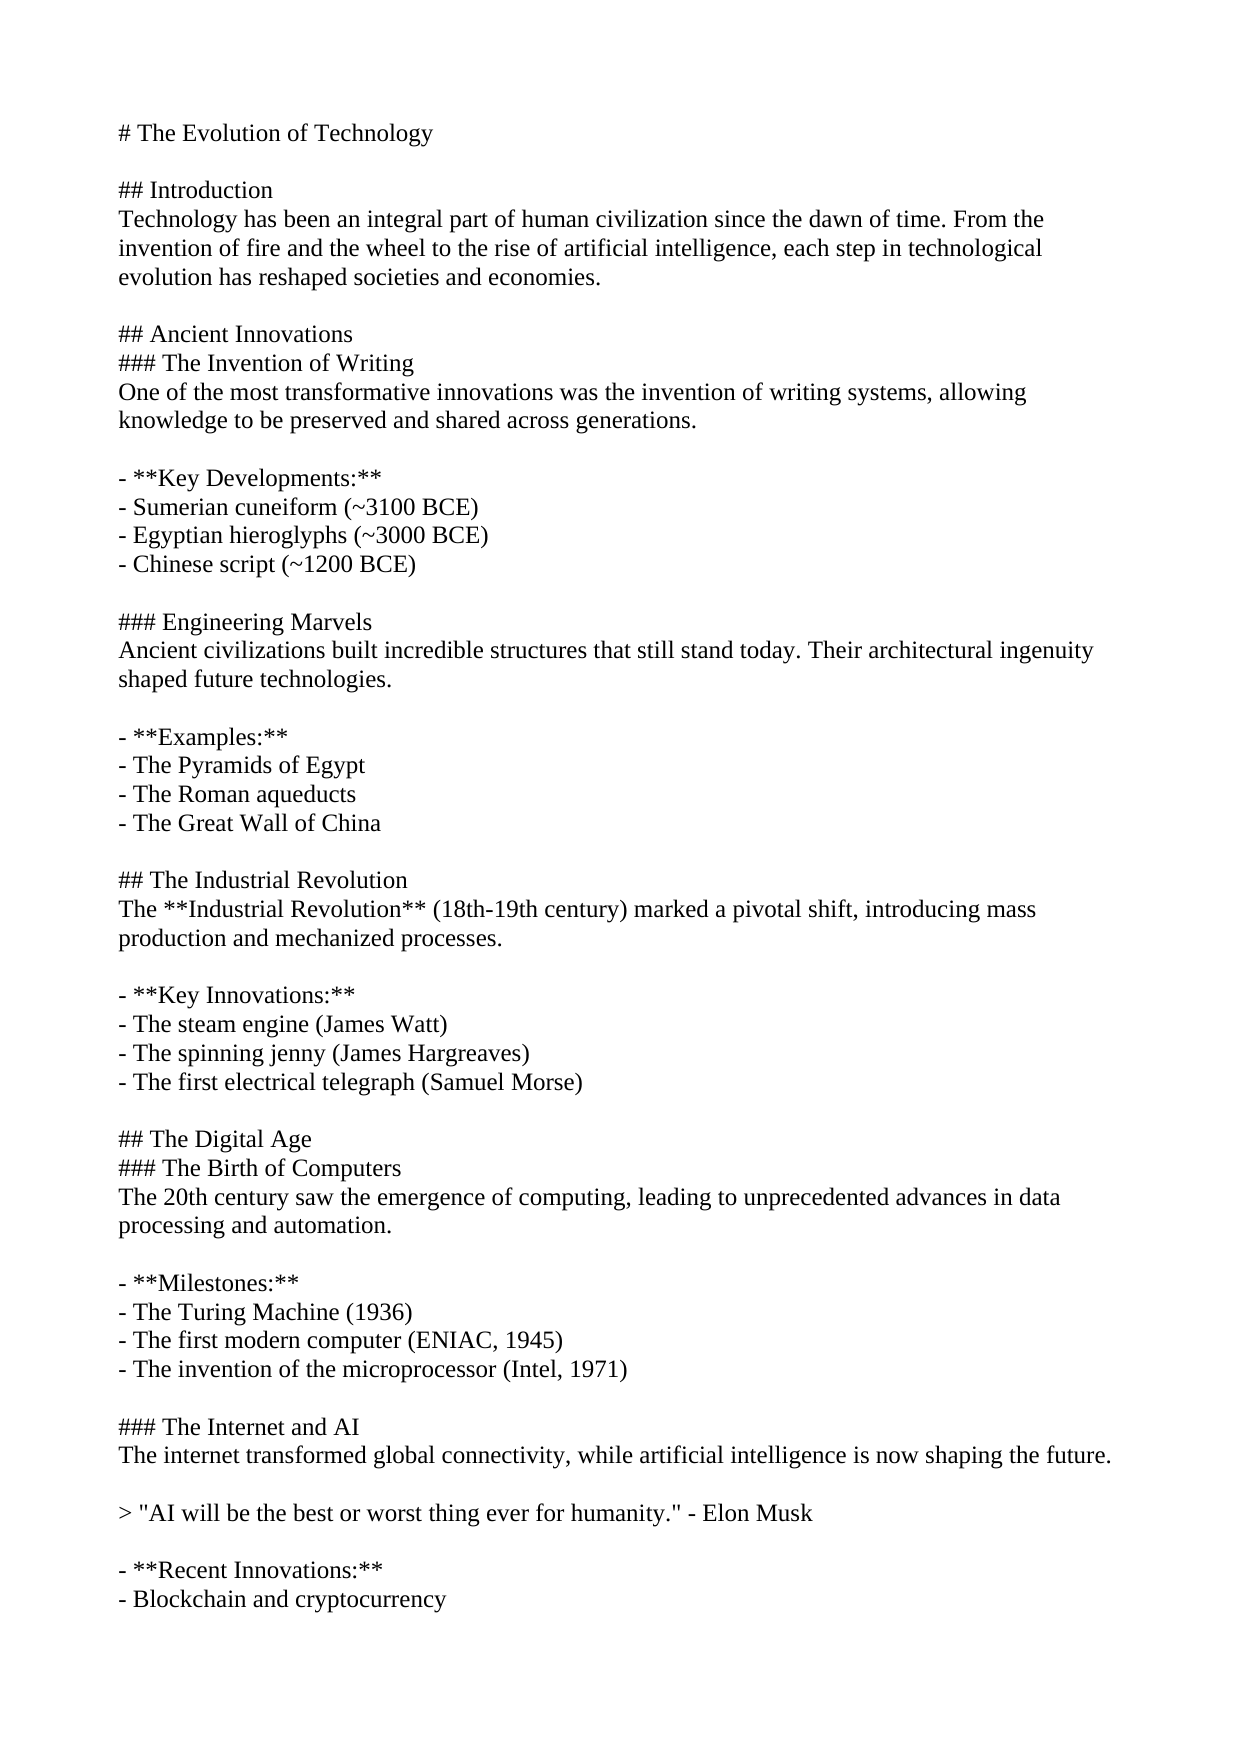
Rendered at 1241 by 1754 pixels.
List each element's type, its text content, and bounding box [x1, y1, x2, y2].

text ### Engineering Marvels [118, 607, 1122, 636]
text Technology has been an integral part of human civilization since the dawn of time. From the invention of fire and the wheel to the rise of artificial intelligence, each step in technological evolution has reshaped societies and economies. [118, 204, 1122, 291]
text - **Milestones:** [118, 1268, 1122, 1297]
text # The Evolution of Technology [118, 118, 1122, 147]
text - **Recent Innovations:** [118, 1556, 1122, 1584]
text - The spinning jenny (James Hargreaves) [118, 1038, 1122, 1067]
text ### The Birth of Computers [118, 1153, 1122, 1182]
text The 20th century saw the emergence of computing, leading to unprecedented advances in data processing and automation. [118, 1182, 1122, 1239]
text - The Pyramids of Egypt [118, 751, 1122, 779]
text - Sumerian cuneiform (~3100 BCE) [118, 492, 1122, 521]
text ### The Internet and AI [118, 1412, 1122, 1441]
text ## Introduction [118, 176, 1122, 204]
text - Blockchain and cryptocurrency [118, 1584, 1122, 1613]
text - The steam engine (James Watt) [118, 1009, 1122, 1038]
text - The invention of the microprocessor (Intel, 1971) [118, 1354, 1122, 1383]
text - **Key Developments:** [118, 463, 1122, 492]
text The **Industrial Revolution** (18th-19th century) marked a pivotal shift, introducing mass production and mechanized processes. [118, 894, 1122, 952]
text > "AI will be the best or worst thing ever for humanity." - Elon Musk [118, 1498, 1122, 1527]
text The internet transformed global connectivity, while artificial intelligence is now shaping the future. [118, 1441, 1122, 1469]
text - The first electrical telegraph (Samuel Morse) [118, 1067, 1122, 1096]
text ### The Invention of Writing [118, 348, 1122, 377]
text - **Examples:** [118, 722, 1122, 751]
text ## The Industrial Revolution [118, 866, 1122, 894]
text Ancient civilizations built incredible structures that still stand today. Their architectural ingenuity shaped future technologies. [118, 636, 1122, 693]
text - Chinese script (~1200 BCE) [118, 549, 1122, 578]
text ## The Digital Age [118, 1124, 1122, 1153]
text - The Great Wall of China [118, 808, 1122, 837]
text One of the most transformative innovations was the invention of writing systems, allowing knowledge to be preserved and shared across generations. [118, 377, 1122, 434]
text - Egyptian hieroglyphs (~3000 BCE) [118, 521, 1122, 549]
text - The first modern computer (ENIAC, 1945) [118, 1326, 1122, 1354]
text - **Key Innovations:** [118, 981, 1122, 1009]
text - The Turing Machine (1936) [118, 1297, 1122, 1326]
text - The Roman aqueducts [118, 779, 1122, 808]
text ## Ancient Innovations [118, 319, 1122, 348]
